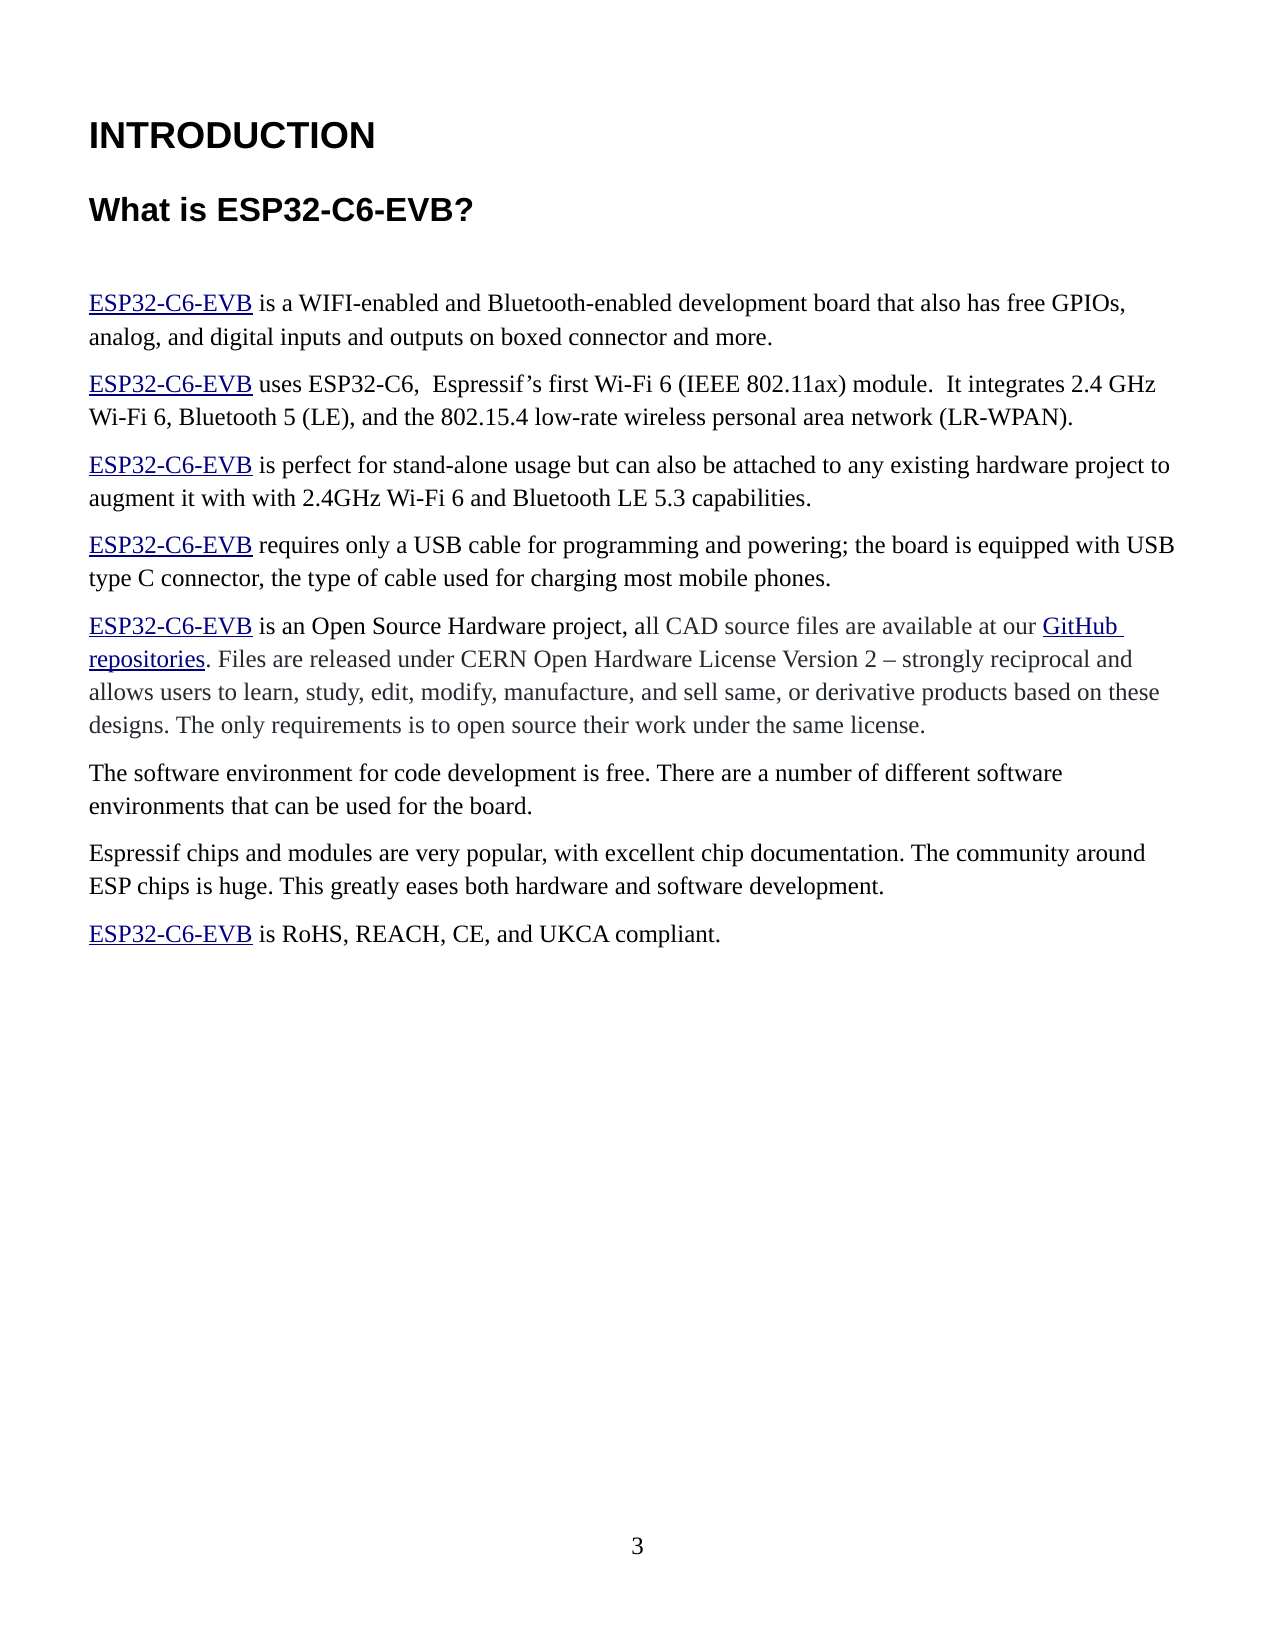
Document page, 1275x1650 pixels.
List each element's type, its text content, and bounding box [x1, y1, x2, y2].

text ESP32-C6-EVB uses ESP32-C6, Espressif’s first Wi-Fi 6 (IEEE 802.11ax) module. It integrates 2.4 GHz Wi-Fi 6, Bluetooth 5 (LE), and the 802.15.4 low-rate wireless personal area network (LR-WPAN). [88, 369, 1186, 431]
text ESP32-C6-EVB is a WIFI-enabled and Bluetooth-enabled development board that also has free GPIOs, analog, and digital inputs and outputs on boxed connector and more. [88, 288, 1186, 350]
text ESP32-C6-EVB requires only a USB cable for programming and powering; the board is equipped with USB type C connector, the type of cable used for charging most mobile phones. [88, 530, 1186, 592]
text ESP32-C6-EVB is RoHS, REACH, CE, and UKCA compliant. [88, 919, 1186, 948]
text The software environment for code development is free. There are a number of different software environments that can be used for the board. [88, 758, 1186, 819]
subtitle What is ESP32-C6-EVB? [88, 190, 1186, 228]
text Espressif chips and modules are very popular, with excellent chip documentation. The community around ESP chips is huge. This greatly eases both hardware and software development. [88, 838, 1186, 900]
subtitle INTRODUCTION [88, 113, 1186, 157]
text ESP32-C6-EVB is an Open Source Hardware project, all CAD source files are available at our GitHub repositories. Files are released under CERN Open Hardware License Version 2 – strongly reciprocal and allows users to learn, study, edit, modify, manufacture, and sell same, or derivative products based on these designs. The only requirements is to open source their work under the same license. [88, 611, 1186, 739]
text ESP32-C6-EVB is perfect for stand-alone usage but can also be attached to any existing hardware project to augment it with with 2.4GHz Wi-Fi 6 and Bluetooth LE 5.3 capabilities. [88, 450, 1186, 512]
